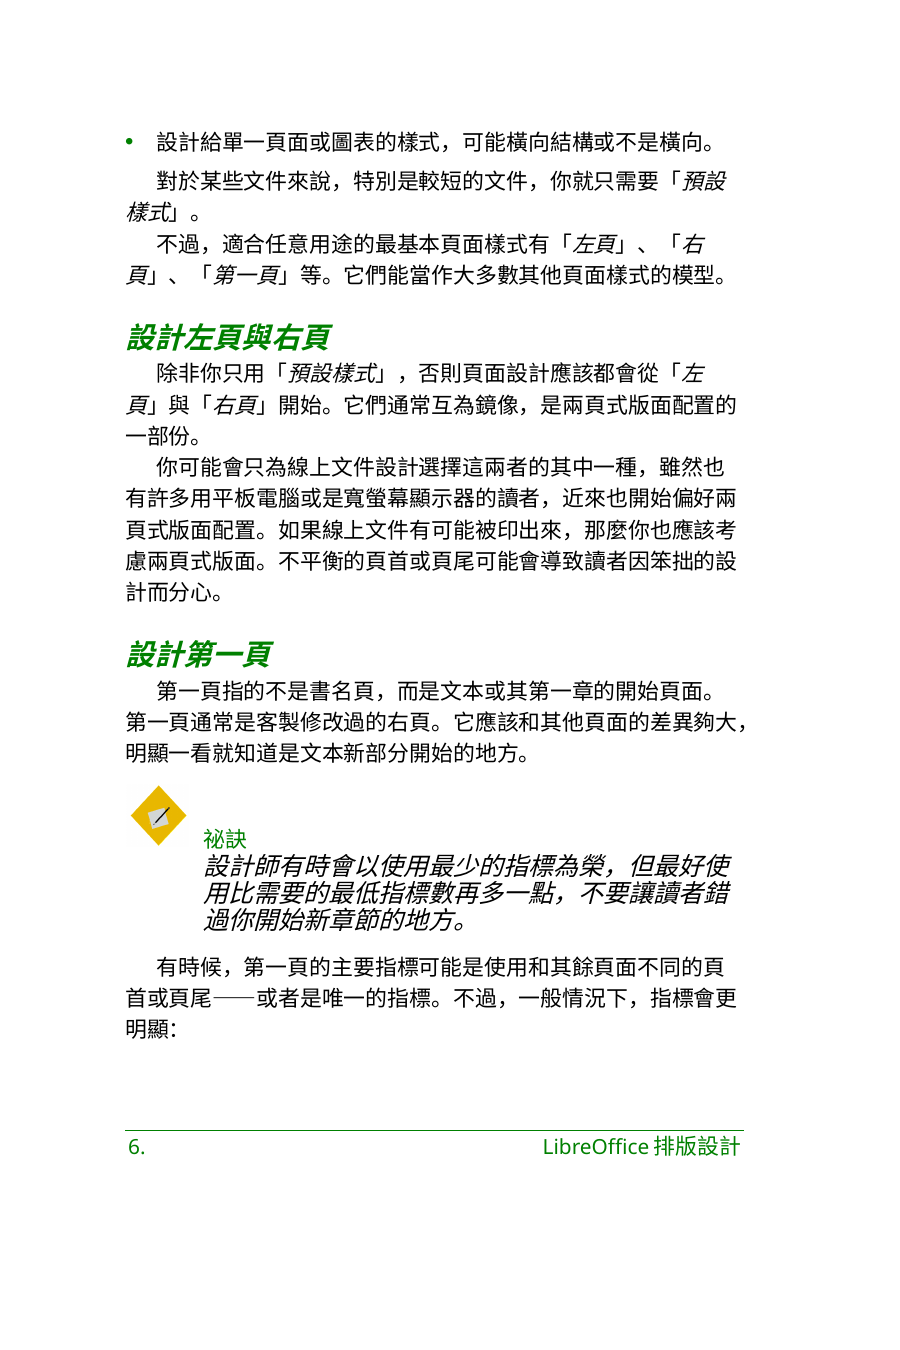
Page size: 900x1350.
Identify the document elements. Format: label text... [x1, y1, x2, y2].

text 設計師有時會以使用最少的指標為榮，但最好使用比需要的最低指標數再多一點，不要讓讀者錯過你開始新章節的地方。 [203, 853, 744, 934]
text 除非你只用「預設樣式」，否則頁面設計應該都會從「左頁」與「右頁」開始。它們通常互為鏡像，是兩頁式版面配置的一部份。 [125, 357, 744, 451]
text 你可能會只為線上文件設計選擇這兩者的其中一種，雖然也有許多用平板電腦或是寬螢幕顯示器的讀者，近來也開始偏好兩頁式版面配置。如果線上文件有可能被印出來，那麼你也應該考慮兩頁式版面。不平衡的頁首或頁尾可能會導致讀者因笨拙的設計而分心。 [125, 451, 744, 607]
list 祕訣 [125, 783, 744, 853]
text 第一頁指的不是書名頁，而是文本或其第一章的開始頁面。第一頁通常是客製修改過的右頁。它應該和其他頁面的差異夠大，明顯一看就知道是文本新部分開始的地方。 [125, 674, 744, 768]
list 設計給單一頁面或圖表的樣式，可能橫向結構或不是橫向。 [125, 125, 744, 156]
text 不過，適合任意用途的最基本頁面樣式有「左頁」、「右頁」、「第一頁」等。它們能當作大多數其他頁面樣式的模型。 [125, 227, 744, 289]
picture [126, 784, 189, 847]
subtitle 設計第一頁 [125, 632, 744, 674]
text 有時候，第一頁的主要指標可能是使用和其餘頁面不同的頁首或頁尾——或者是唯一的指標。不過，一般情況下，指標會更明顯： [125, 950, 744, 1044]
subtitle 設計左頁與右頁 [125, 314, 744, 357]
text 對於某些文件來說，特別是較短的文件，你就只需要「預設樣式」。 [125, 164, 744, 227]
